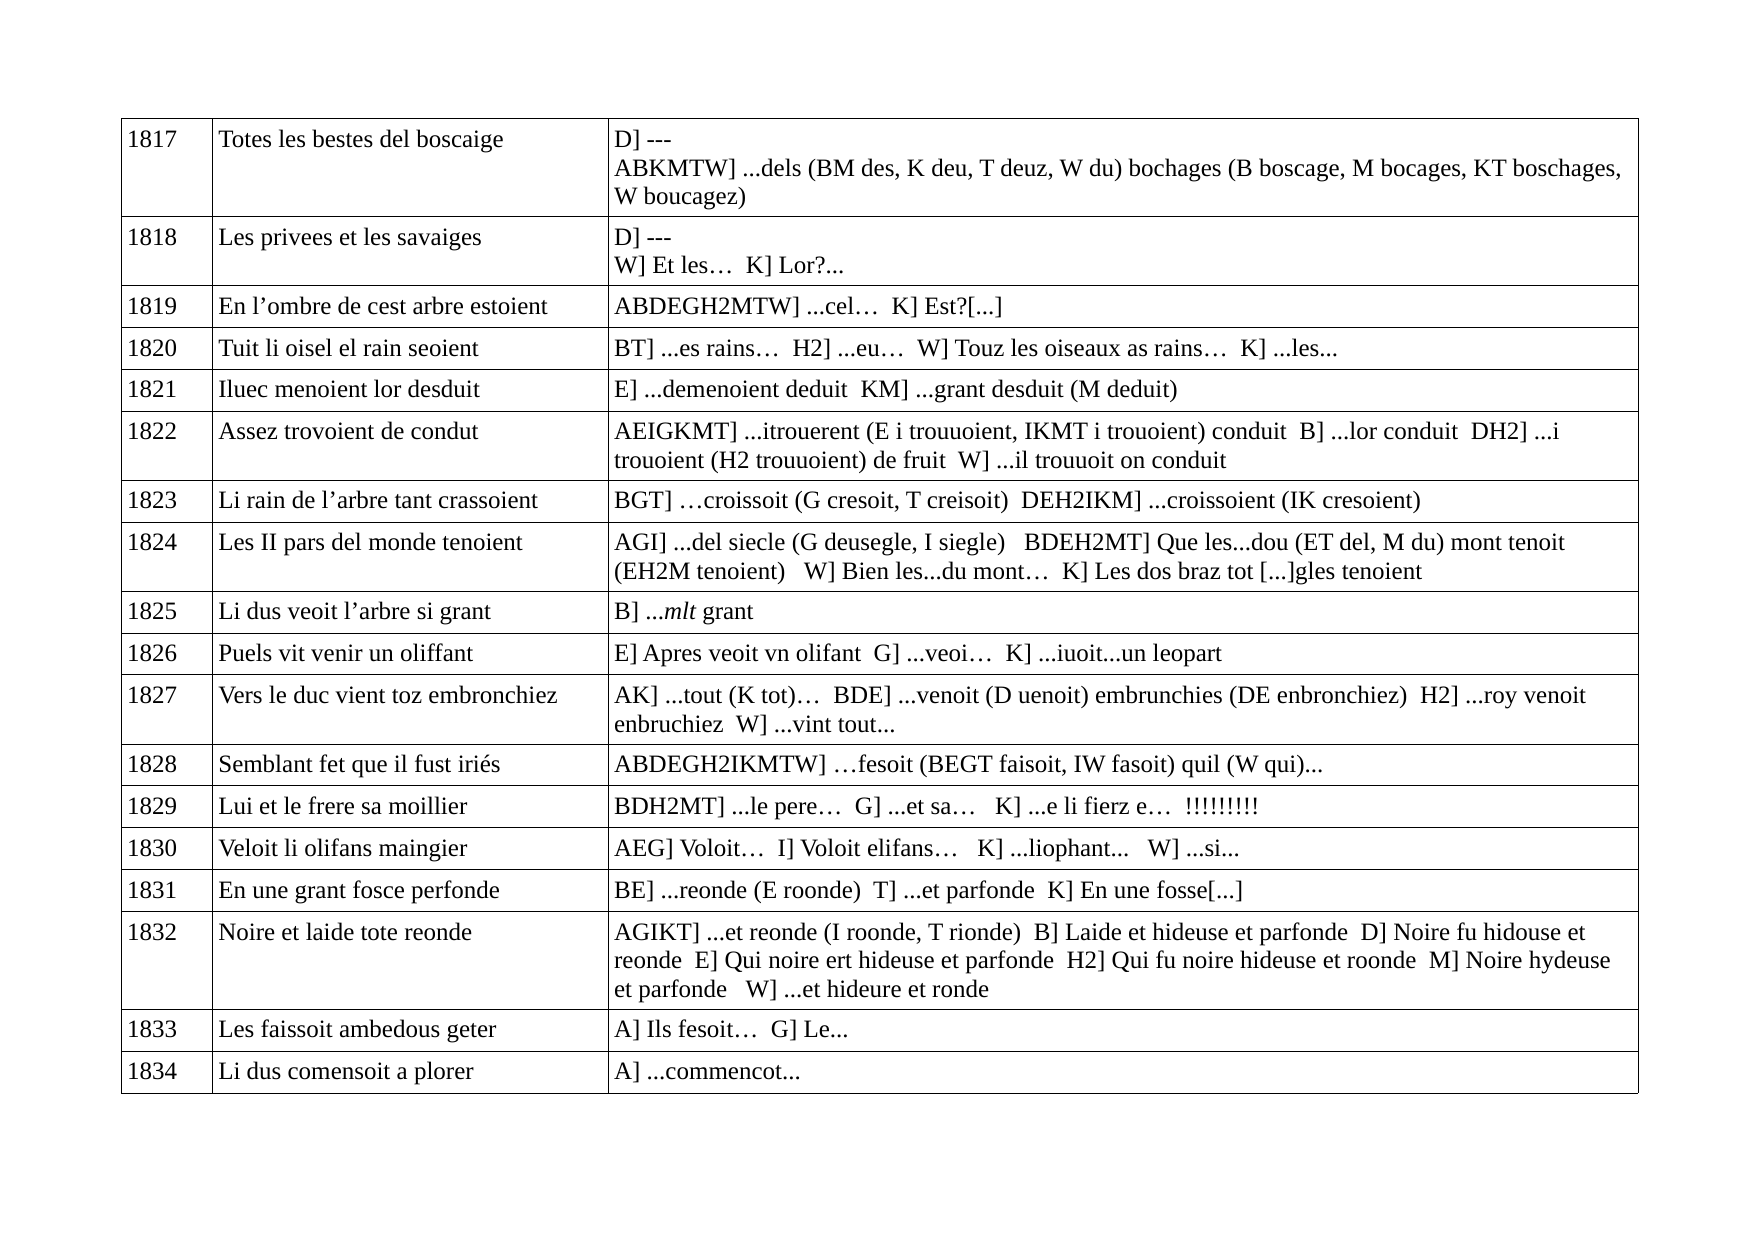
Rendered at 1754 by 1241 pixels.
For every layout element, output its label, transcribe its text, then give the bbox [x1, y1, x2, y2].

table_cell 1834 [122, 1052, 212, 1092]
table_cell ABDEGH2IKMTW] …fesoit (BEGT faisoit, IW fasoit) quil (W qui)... [609, 745, 1638, 785]
table_cell Tuit li oisel el rain seoient [213, 328, 608, 369]
table_cell BE] ...reonde (E roonde) T] ...et parfonde K] En une fosse[...] [609, 870, 1638, 911]
table_cell 1828 [122, 745, 212, 785]
table_cell A] ...commencot... [609, 1052, 1638, 1092]
table_cell Les II pars del monde tenoient [213, 523, 608, 591]
table_cell AEIGKMT] ...itrouerent (E i trouuoient, IKMT i trouoient) conduit B] ...lor conduit DH2] ...i trouoient (H2 trouuoient) de fruit W] ...il trouuoit on conduit [609, 412, 1638, 480]
table_cell En une grant fosce perfonde [213, 870, 608, 911]
table_cell 1818 [122, 217, 212, 285]
table_cell Assez trovoient de condut [213, 412, 608, 480]
table_cell 1831 [122, 870, 212, 911]
table_cell Les faissoit ambedous geter [213, 1010, 608, 1051]
table_cell E] ...demenoient deduit KM] ...grant desduit (M deduit) [609, 370, 1638, 411]
table_cell E] Apres veoit vn olifant G] ...veoi… K] ...iuoit...un leopart [609, 634, 1638, 674]
table_cell 1829 [122, 786, 212, 827]
table_cell 1830 [122, 828, 212, 869]
table_cell ABDEGH2MTW] ...cel… K] Est?[...] [609, 286, 1638, 327]
table_cell B] ...mlt grant [609, 592, 1638, 632]
table_cell 1826 [122, 634, 212, 674]
table_cell AK] ...tout (K tot)… BDE] ...venoit (D uenoit) embrunchies (DE enbronchiez) H2] ...roy venoit enbruchiez W] ...vint tout... [609, 675, 1638, 743]
table_cell BDH2MT] ...le pere… G] ...et sa… K] ...e li fierz e… !!!!!!!!! [609, 786, 1638, 827]
table_cell Totes les bestes del boscaige [213, 119, 608, 216]
table_cell Puels vit venir un oliffant [213, 634, 608, 674]
table_cell D] --- W] Et les… K] Lor?... [609, 217, 1638, 285]
table_cell D] --- ABKMTW] ...dels (BM des, K deu, T deuz, W du) bochages (B boscage, M bocages, KT boschages, W boucagez) [609, 119, 1638, 216]
table_cell Noire et laide tote reonde [213, 912, 608, 1009]
table_cell 1832 [122, 912, 212, 1009]
table_cell A] Ils fesoit… G] Le... [609, 1010, 1638, 1051]
table_cell Les privees et les savaiges [213, 217, 608, 285]
table_cell AGIKT] ...et reonde (I roonde, T rionde) B] Laide et hideuse et parfonde D] Noire fu hidouse et reonde E] Qui noire ert hideuse et parfonde H2] Qui fu noire hideuse et roonde M] Noire hydeuse et parfonde W] ...et hideure et ronde [609, 912, 1638, 1009]
table_cell 1821 [122, 370, 212, 411]
table_cell 1833 [122, 1010, 212, 1051]
table_cell 1822 [122, 412, 212, 480]
table_cell 1820 [122, 328, 212, 369]
table_cell Iluec menoient lor desduit [213, 370, 608, 411]
table_cell Li dus veoit l’arbre si grant [213, 592, 608, 632]
table_cell En l’ombre de cest arbre estoient [213, 286, 608, 327]
table_cell 1827 [122, 675, 212, 743]
table_cell AGI] ...del siecle (G deusegle, I siegle) BDEH2MT] Que les...dou (ET del, M du) mont tenoit (EH2M tenoient) W] Bien les...du mont… K] Les dos braz tot [...]gles tenoient [609, 523, 1638, 591]
table_cell 1823 [122, 481, 212, 522]
table_cell Vers le duc vient toz embronchiez [213, 675, 608, 743]
table_cell Lui et le frere sa moillier [213, 786, 608, 827]
table_cell AEG] Voloit… I] Voloit elifans… K] ...liophant... W] ...si... [609, 828, 1638, 869]
table_cell Semblant fet que il fust iriés [213, 745, 608, 785]
table_cell Li dus comensoit a plorer [213, 1052, 608, 1092]
table_cell 1817 [122, 119, 212, 216]
table_cell 1825 [122, 592, 212, 632]
table_cell BGT] …croissoit (G cresoit, T creisoit) DEH2IKM] ...croissoient (IK cresoient) [609, 481, 1638, 522]
table_cell 1819 [122, 286, 212, 327]
table_cell Veloit li olifans maingier [213, 828, 608, 869]
table_cell Li rain de l’arbre tant crassoient [213, 481, 608, 522]
table_cell 1824 [122, 523, 212, 591]
table_cell BT] ...es rains… H2] ...eu… W] Touz les oiseaux as rains… K] ...les... [609, 328, 1638, 369]
